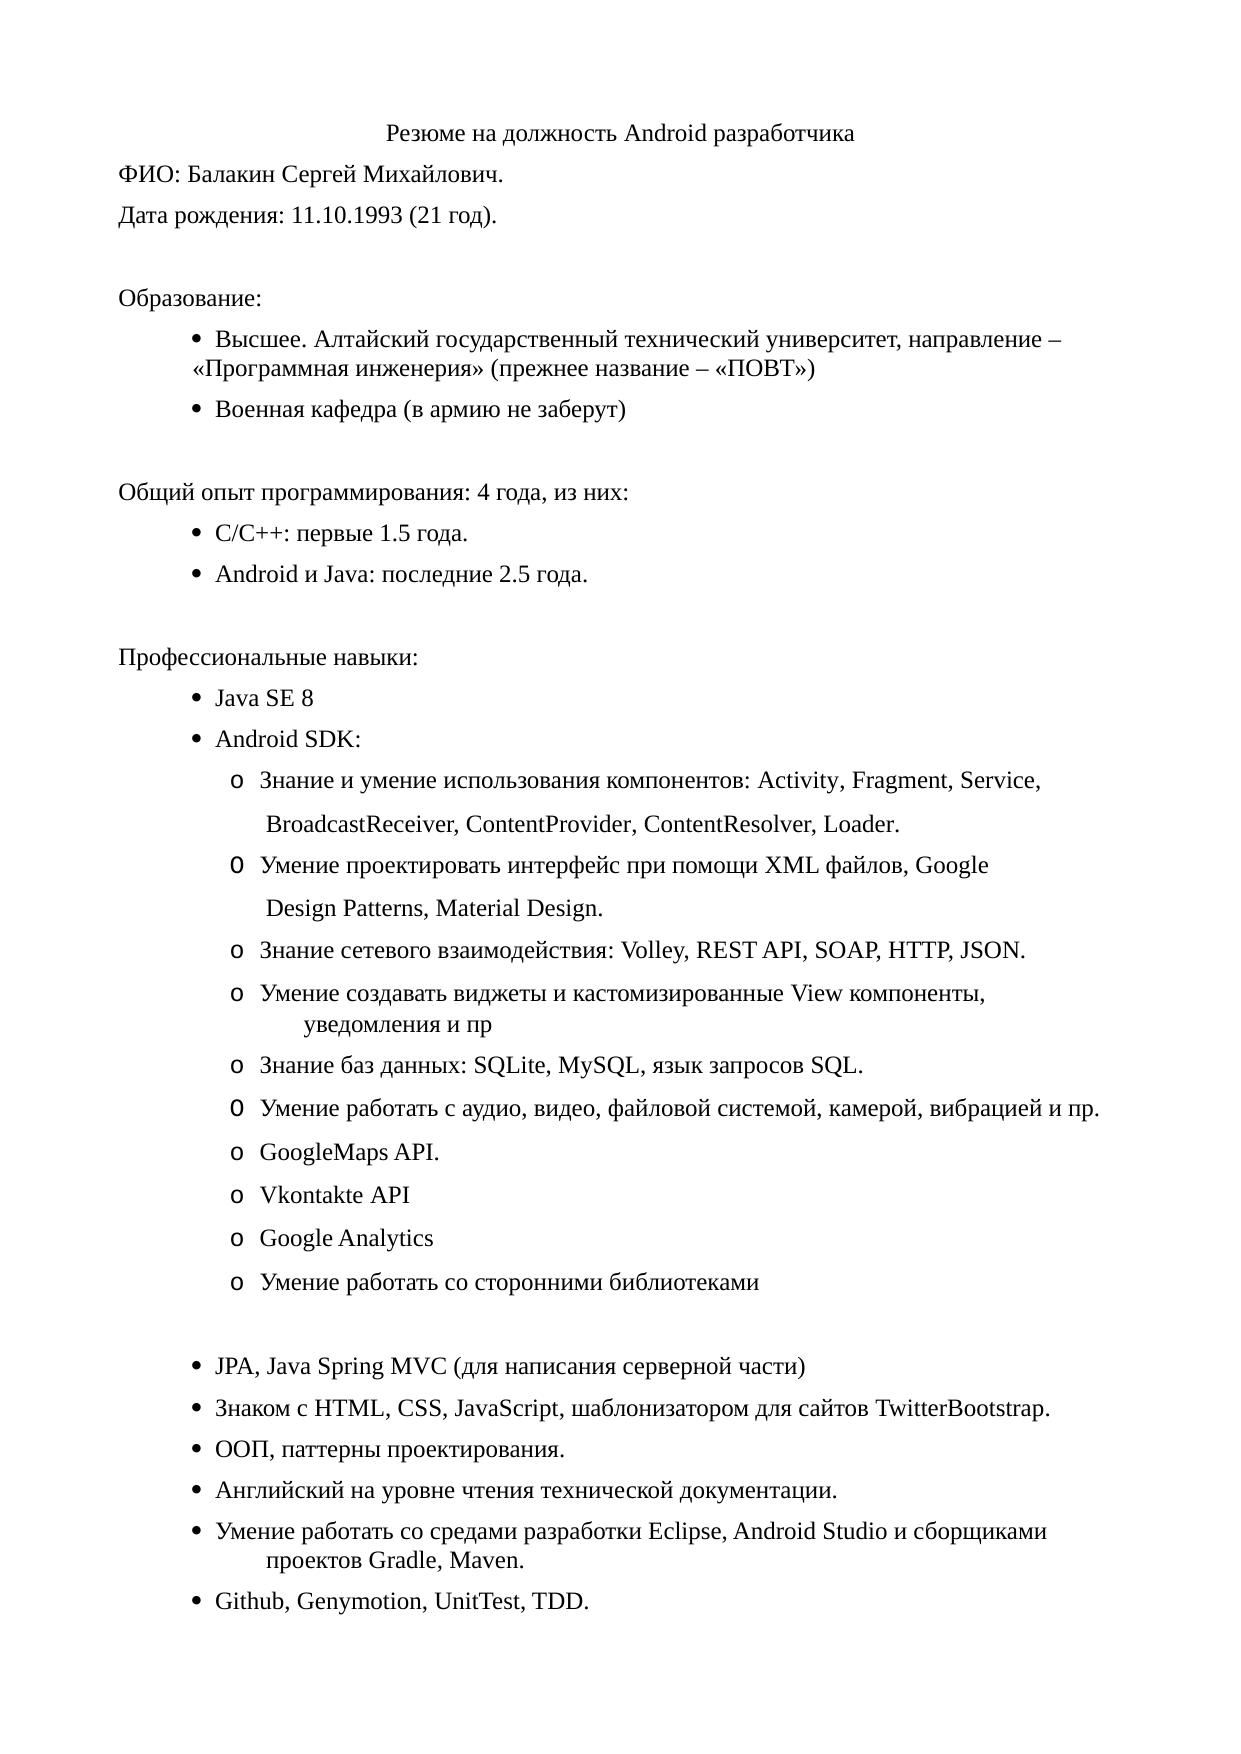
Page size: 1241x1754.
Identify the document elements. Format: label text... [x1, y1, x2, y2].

text o GoogleMaps API. [192, 1137, 1122, 1168]
text · Android SDK: [81, 724, 1122, 753]
text Общий опыт программирования: 4 года, из них: [118, 477, 1122, 506]
text · ООП, паттерны проектирования. [81, 1434, 1122, 1463]
text o Знание сетевого взаимодействия: Volley, REST API, SOAP, HTTP, JSON. [192, 935, 1122, 966]
text Образование: [118, 283, 1122, 312]
text o Умение работать со сторонними библиотеками [192, 1267, 1122, 1298]
text ФИО: Балакин Сергей Михайлович. [118, 159, 1122, 188]
text Резюме на должность Android разработчика [118, 118, 1122, 147]
text o Google Analytics [192, 1223, 1122, 1254]
text o Знание баз данных: SQLite, MySQL, язык запросов SQL. [192, 1050, 1122, 1081]
text · Знаком с HTML, CSS, JavaScript, шаблонизатором для сайтов TwitterBootstrap. [81, 1393, 1122, 1421]
text o Умение создавать виджеты и кастомизированные View компоненты, уведомления и пр [192, 978, 1122, 1038]
text · Умение работать со средами разработки Eclipse, Android Studio и сборщиками проектов Gradle, Maven. [81, 1516, 1122, 1574]
text o Vkontakte API [192, 1180, 1122, 1211]
text Профессиональные навыки: [118, 642, 1122, 671]
text BroadcastReceiver, ContentProvider, ContentResolver, Loader. [229, 809, 1122, 838]
text · Высшее. Алтайский государственный технический университет, направление – «Программная инженерия» (прежнее название – «ПОВТ») [81, 324, 1122, 382]
text o Знание и умение использования компонентов: Activity, Fragment, Service, [192, 766, 1122, 796]
text · Github, Genymotion, UnitTest, TDD. [81, 1586, 1122, 1615]
text Дата рождения: 11.10.1993 (21 год). [118, 201, 1122, 229]
text · C/C++: первые 1.5 года. [81, 518, 1122, 547]
text · Военная кафедра (в армию не заберут) [81, 394, 1122, 423]
text Design Patterns, Material Design. [229, 893, 1122, 922]
text O Умение проектировать интерфейс при помощи XML файлов, Google [192, 850, 1122, 881]
text · Android и Java: последние 2.5 года. [81, 559, 1122, 588]
text · Английский на уровне чтения технической документации. [81, 1475, 1122, 1504]
text · Java SE 8 [81, 683, 1122, 712]
text O Умение работать с аудио, видео, файловой системой, камерой, вибрацией и пр. [192, 1093, 1122, 1124]
text · JPA, Java Spring MVC (для написания серверной части) [81, 1351, 1122, 1380]
